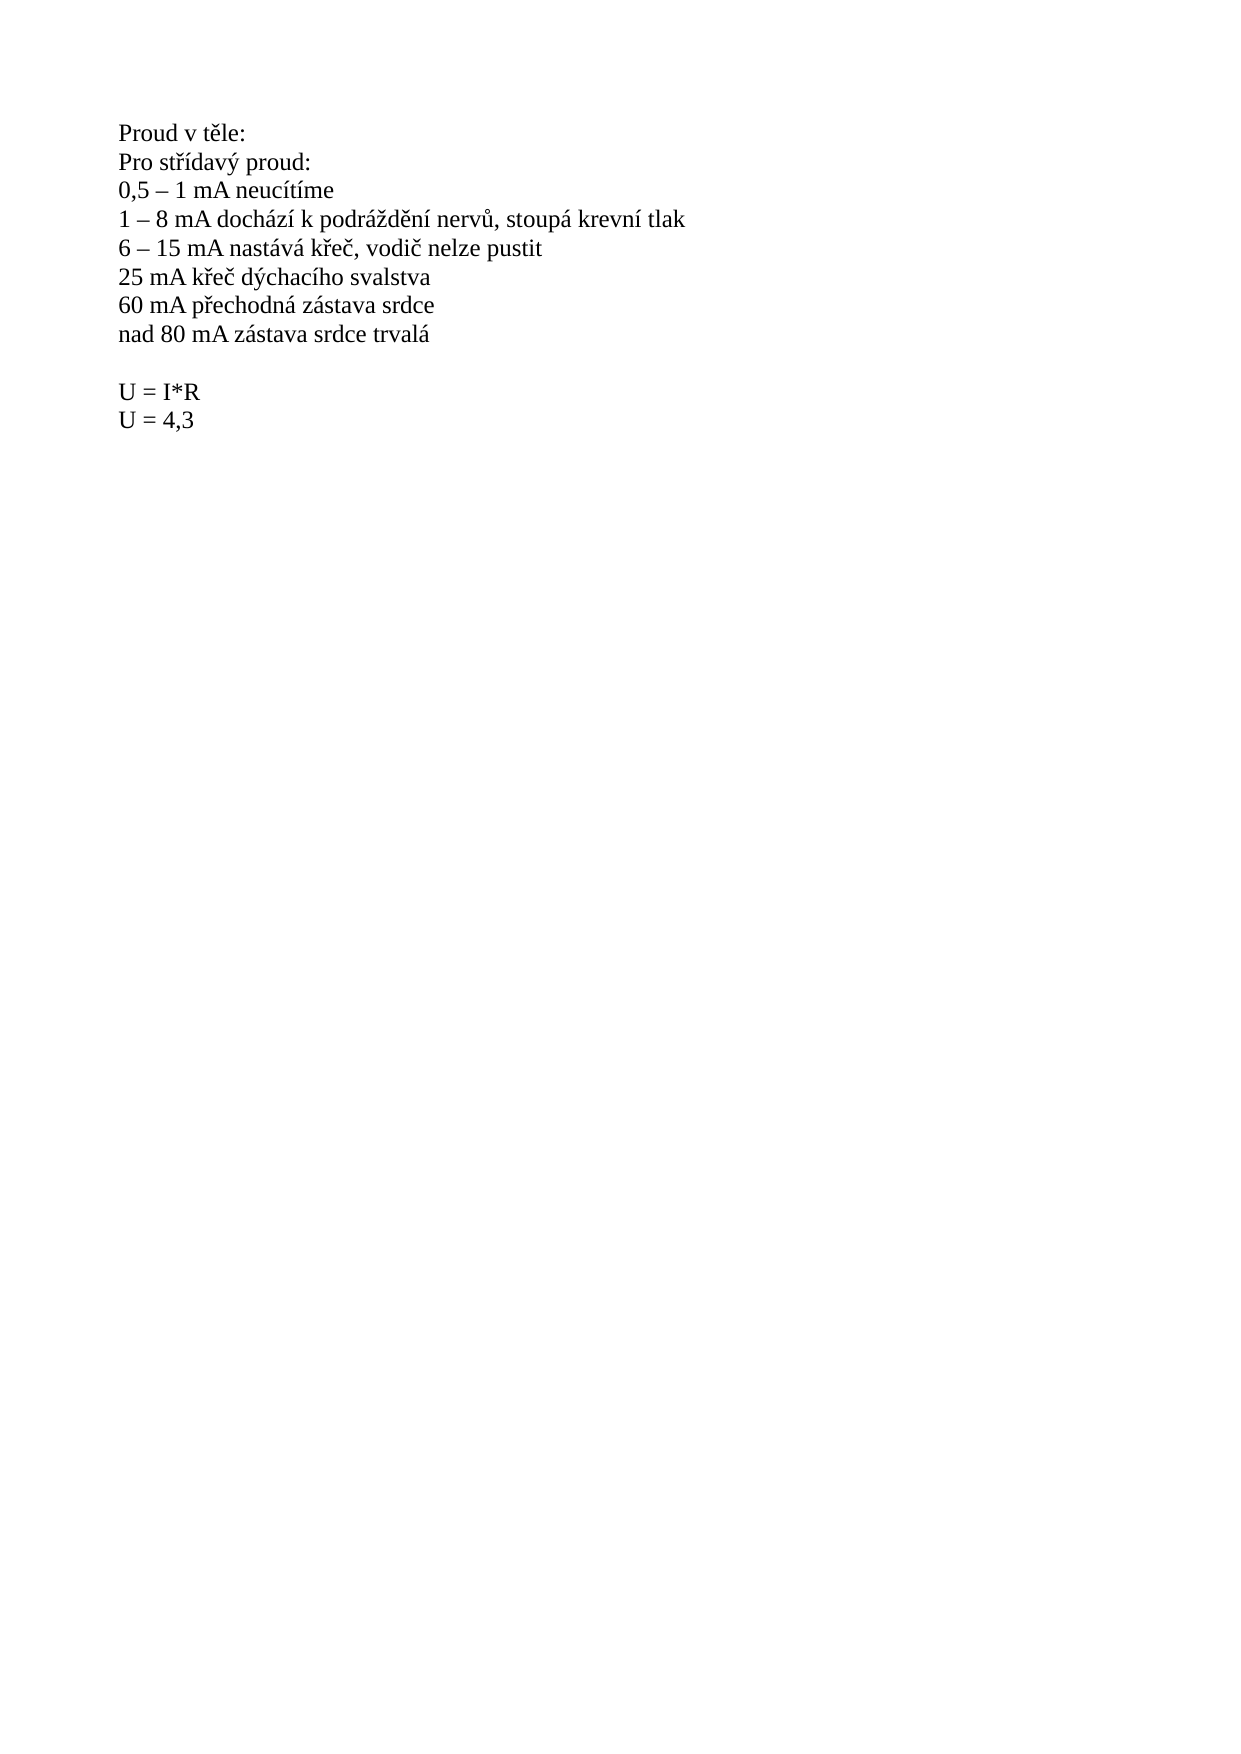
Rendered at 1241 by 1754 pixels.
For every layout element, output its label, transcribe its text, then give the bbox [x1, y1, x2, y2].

text 1 – 8 mA dochází k podráždění nervů, stoupá krevní tlak [118, 204, 1122, 233]
text Pro střídavý proud: [118, 147, 1122, 176]
text 25 mA křeč dýchacího svalstva [118, 262, 1122, 291]
text nad 80 mA zástava srdce trvalá [118, 319, 1122, 348]
text 60 mA přechodná zástava srdce [118, 291, 1122, 319]
text 0,5 – 1 mA neucítíme [118, 176, 1122, 204]
text Proud v těle: [118, 118, 1122, 147]
text 6 – 15 mA nastává křeč, vodič nelze pustit [118, 233, 1122, 262]
text U = 4,3 [118, 406, 1122, 434]
text U = I*R [118, 377, 1122, 406]
